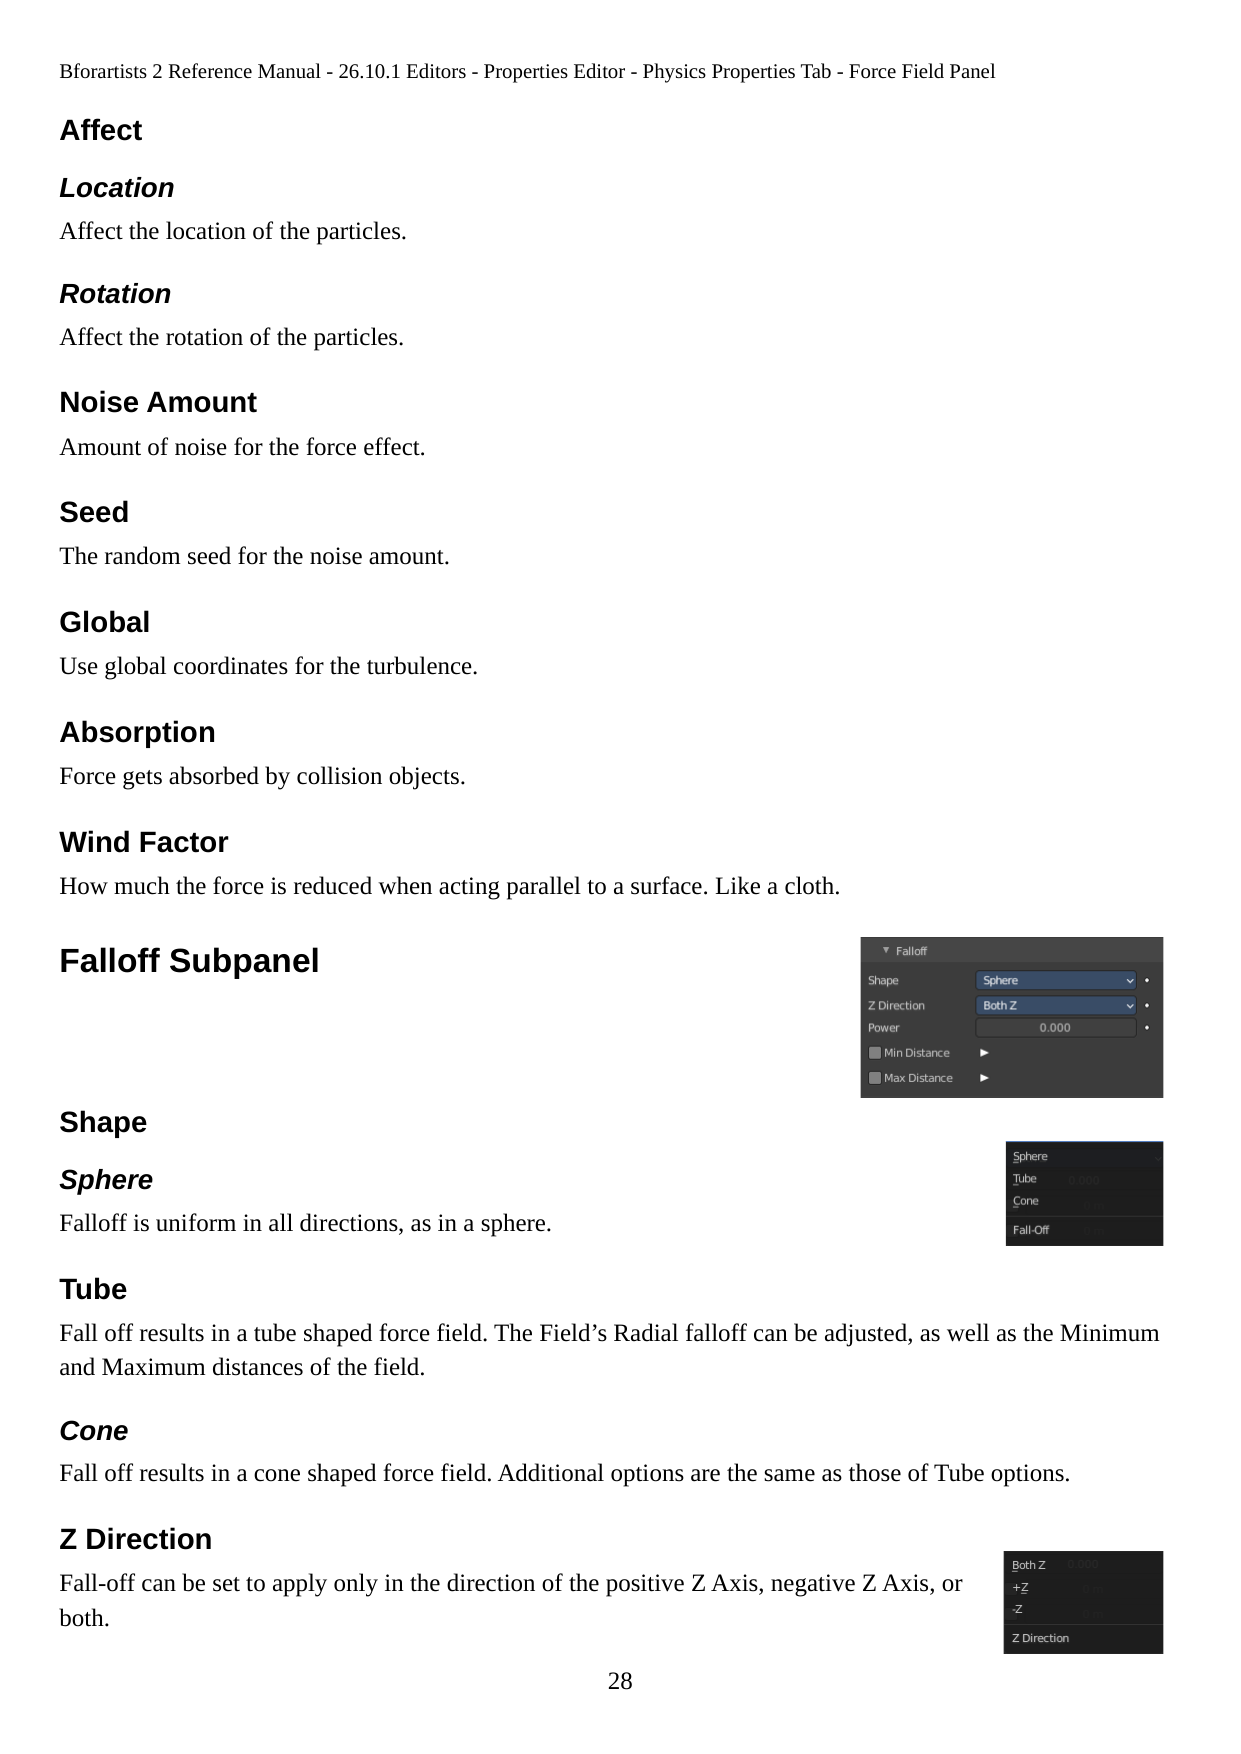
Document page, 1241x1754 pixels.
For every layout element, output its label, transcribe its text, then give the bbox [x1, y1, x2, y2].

picture [1003, 1551, 1164, 1654]
subtitle Rotation [59, 277, 1181, 309]
subtitle [1164, 1164, 1181, 1196]
subtitle Absorption [59, 715, 1181, 749]
text Fall off results in a cone shaped force field. Additional options are the same as those of Tube options. [59, 1458, 1181, 1487]
text How much the force is reduced when acting parallel to a surface. Like a cloth. [59, 871, 1181, 900]
text The random seed for the noise amount. [59, 541, 1181, 570]
subtitle Shape [59, 1105, 1181, 1139]
text Affect the location of the particles. [59, 216, 1181, 244]
text Fall-off can be set to apply only in the direction of the positive Z Axis, negative Z Axis, or both. [59, 1568, 1003, 1631]
subtitle Cone [59, 1414, 1181, 1446]
subtitle Sphere [59, 1164, 1005, 1196]
subtitle Seed [59, 495, 1181, 529]
text Fall off results in a tube shaped force field. The Field’s Radial falloff can be adjusted, as well as the Minimum and Maximum distances of the field. [59, 1318, 1181, 1381]
subtitle Z Direction [59, 1522, 1181, 1556]
subtitle Wind Factor [59, 825, 1181, 859]
picture [1005, 1141, 1164, 1246]
text Use global coordinates for the turbulence. [59, 651, 1181, 680]
subtitle Noise Amount [59, 385, 1181, 419]
subtitle Affect [59, 113, 1181, 146]
subtitle Tube [59, 1272, 1181, 1305]
text Amount of noise for the force effect. [59, 432, 1181, 460]
picture [860, 937, 1164, 1098]
text Falloff is uniform in all directions, as in a sphere. [59, 1208, 1005, 1237]
subtitle Global [59, 605, 1181, 639]
subtitle Location [59, 171, 1181, 203]
text Force gets absorbed by collision objects. [59, 761, 1181, 790]
text Affect the rotation of the particles. [59, 322, 1181, 350]
subtitle [1164, 941, 1181, 980]
subtitle Falloff Subpanel [59, 941, 860, 980]
